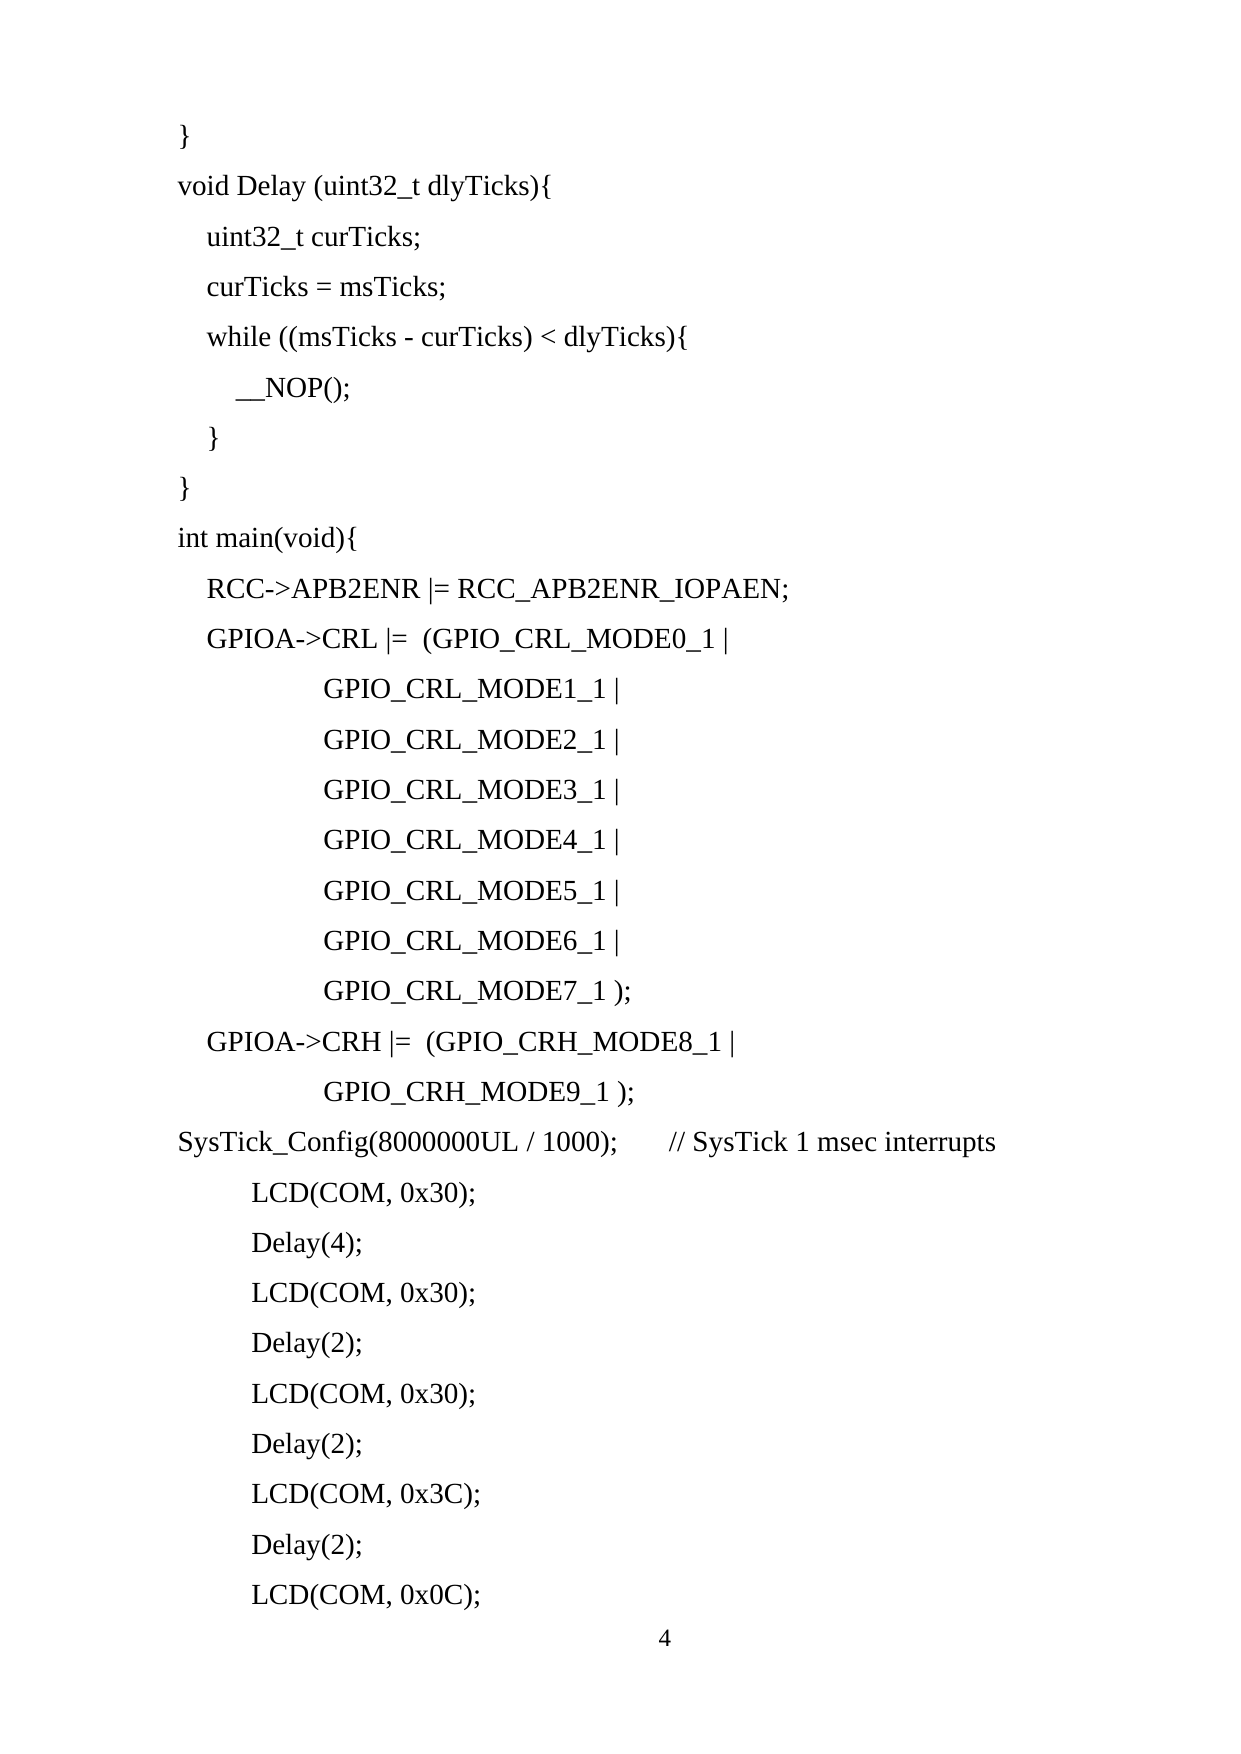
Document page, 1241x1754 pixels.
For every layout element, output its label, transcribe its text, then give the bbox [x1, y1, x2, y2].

list while ((msTicks - curTicks) < dlyTicks){ [177, 319, 1152, 353]
list SysTick_Config(8000000UL / 1000); // SysTick 1 msec interrupts [177, 1124, 1152, 1158]
list int main(void){ [177, 521, 1152, 554]
list GPIO_CRL_MODE7_1 ); [177, 973, 1152, 1007]
list LCD(COM, 0x30); [177, 1175, 1152, 1208]
list Delay(2); [177, 1326, 1152, 1359]
list RCC->APB2ENR |= RCC_APB2ENR_IOPAEN; [177, 571, 1152, 604]
list GPIO_CRL_MODE3_1 | [177, 772, 1152, 806]
list Delay(2); [177, 1426, 1152, 1460]
list GPIO_CRL_MODE4_1 | [177, 822, 1152, 856]
list void Delay (uint32_t dlyTicks){ [177, 168, 1152, 202]
list __NOP(); [177, 370, 1152, 403]
list GPIO_CRH_MODE9_1 ); [177, 1074, 1152, 1108]
list LCD(COM, 0x3C); [177, 1477, 1152, 1510]
list Delay(4); [177, 1225, 1152, 1258]
list } [177, 420, 1152, 453]
list LCD(COM, 0x30); [177, 1376, 1152, 1409]
list GPIO_CRL_MODE1_1 | [177, 672, 1152, 705]
list } [177, 118, 1152, 152]
list LCD(COM, 0x0C); [177, 1577, 1152, 1611]
list Delay(2); [177, 1527, 1152, 1560]
list GPIO_CRL_MODE2_1 | [177, 722, 1152, 755]
list GPIO_CRL_MODE5_1 | [177, 873, 1152, 906]
list } [177, 470, 1152, 504]
list LCD(COM, 0x30); [177, 1275, 1152, 1309]
list uint32_t curTicks; [177, 219, 1152, 252]
list curTicks = msTicks; [177, 269, 1152, 303]
list GPIOA->CRH |= (GPIO_CRH_MODE8_1 | [177, 1024, 1152, 1057]
list GPIO_CRL_MODE6_1 | [177, 923, 1152, 957]
list GPIOA->CRL |= (GPIO_CRL_MODE0_1 | [177, 621, 1152, 655]
